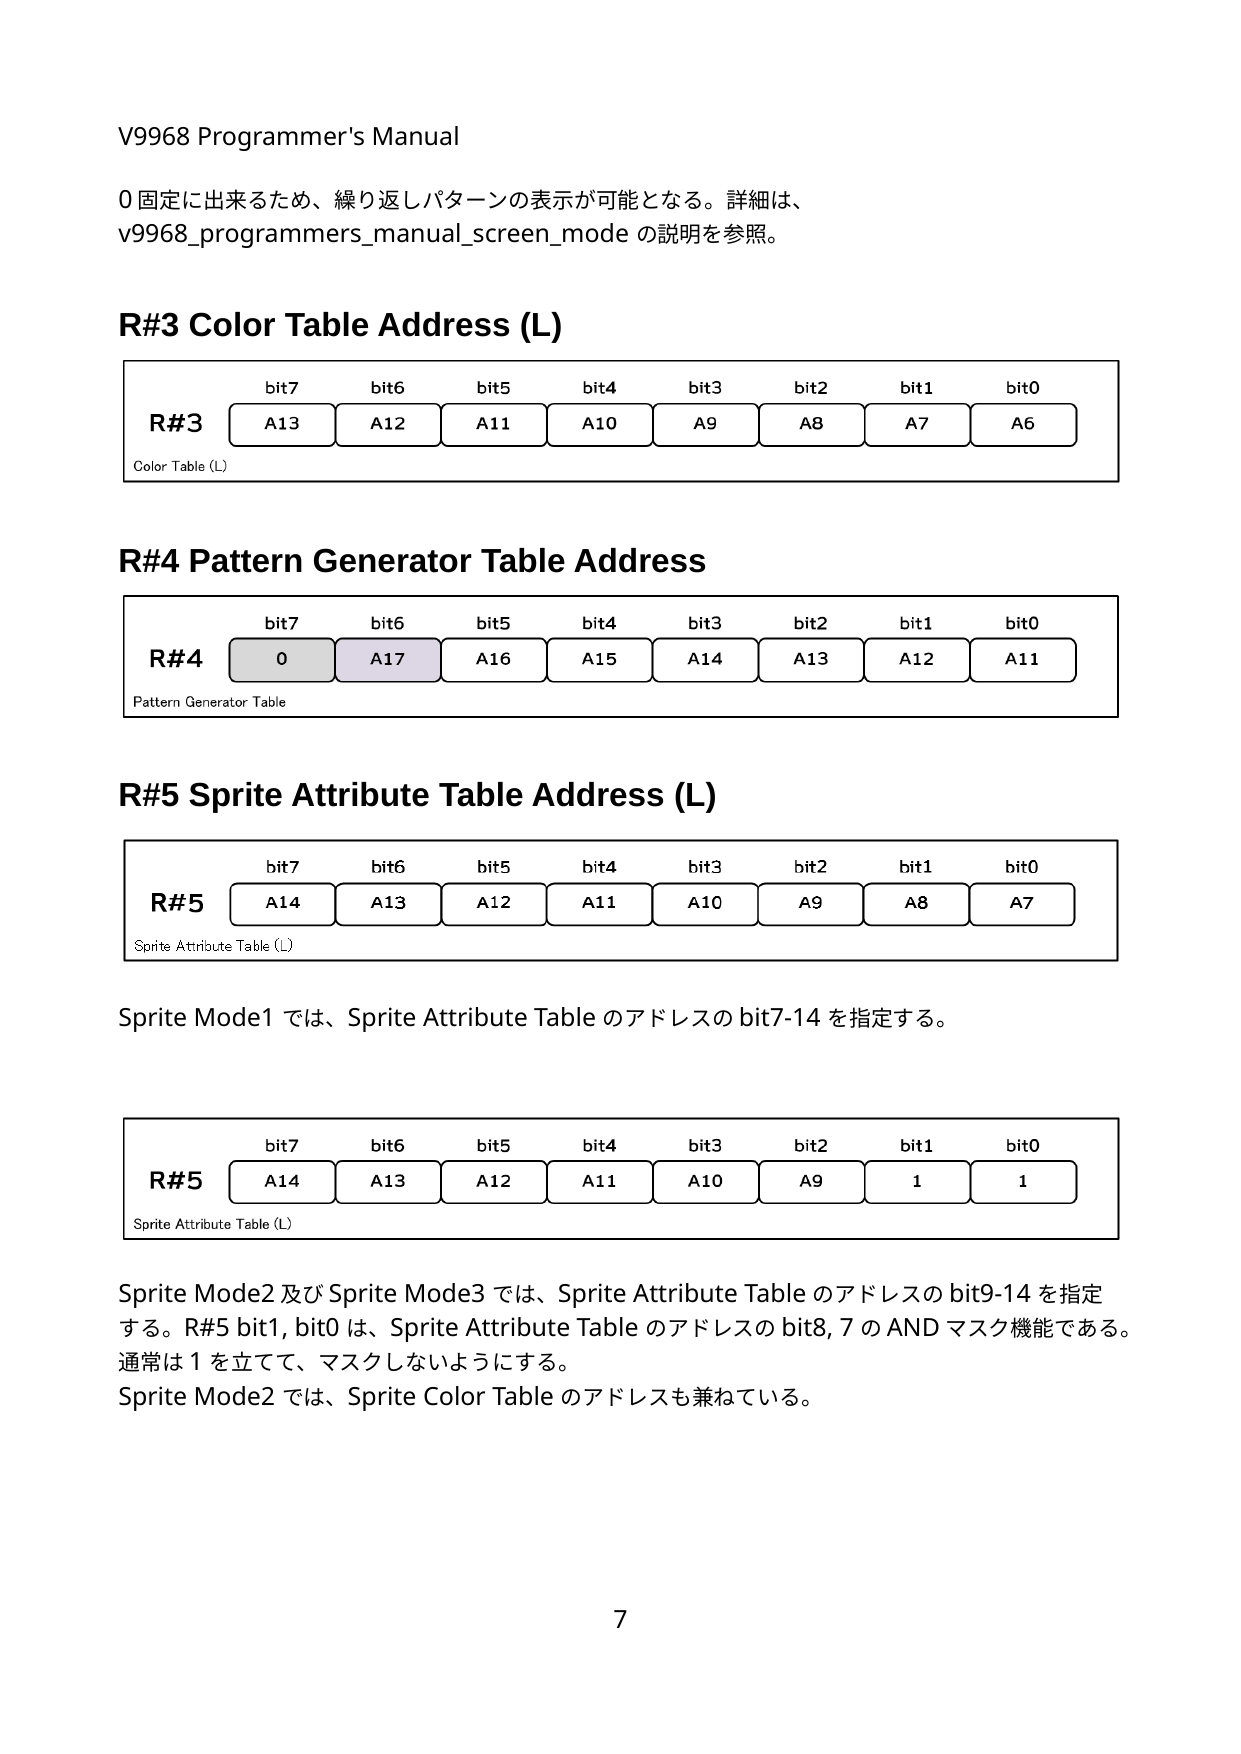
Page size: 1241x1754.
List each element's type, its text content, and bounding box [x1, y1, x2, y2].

picture [118, 833, 1123, 966]
text Sprite Mode2 では、Sprite Color Table のアドレスも兼ねている。 [118, 1378, 1122, 1412]
picture [118, 591, 1123, 721]
picture [118, 1114, 1123, 1242]
text Sprite Mode1 では、Sprite Attribute Table のアドレスの bit7-14 を指定する。 [118, 1000, 1122, 1034]
picture [118, 355, 1123, 486]
subtitle R#5 Sprite Attribute Table Address (L) [118, 775, 1122, 814]
text Sprite Mode2及びSprite Mode3 では、Sprite Attribute Table のアドレスの bit9-14 を指定する。R#5 bit1, bit0 は、Sprite Attribute Table のアドレスの bit8, 7 のANDマスク機能である。通常は 1 を立てて、マスクしないようにする。 [118, 1276, 1122, 1378]
subtitle R#4 Pattern Generator Table Address [118, 541, 1122, 579]
subtitle R#3 Color Table Address (L) [118, 305, 1122, 343]
text 0固定に出来るため、繰り返しパターンの表示が可能となる。詳細は、v9968_programmers_manual_screen_mode の説明を参照。 [118, 182, 1122, 250]
